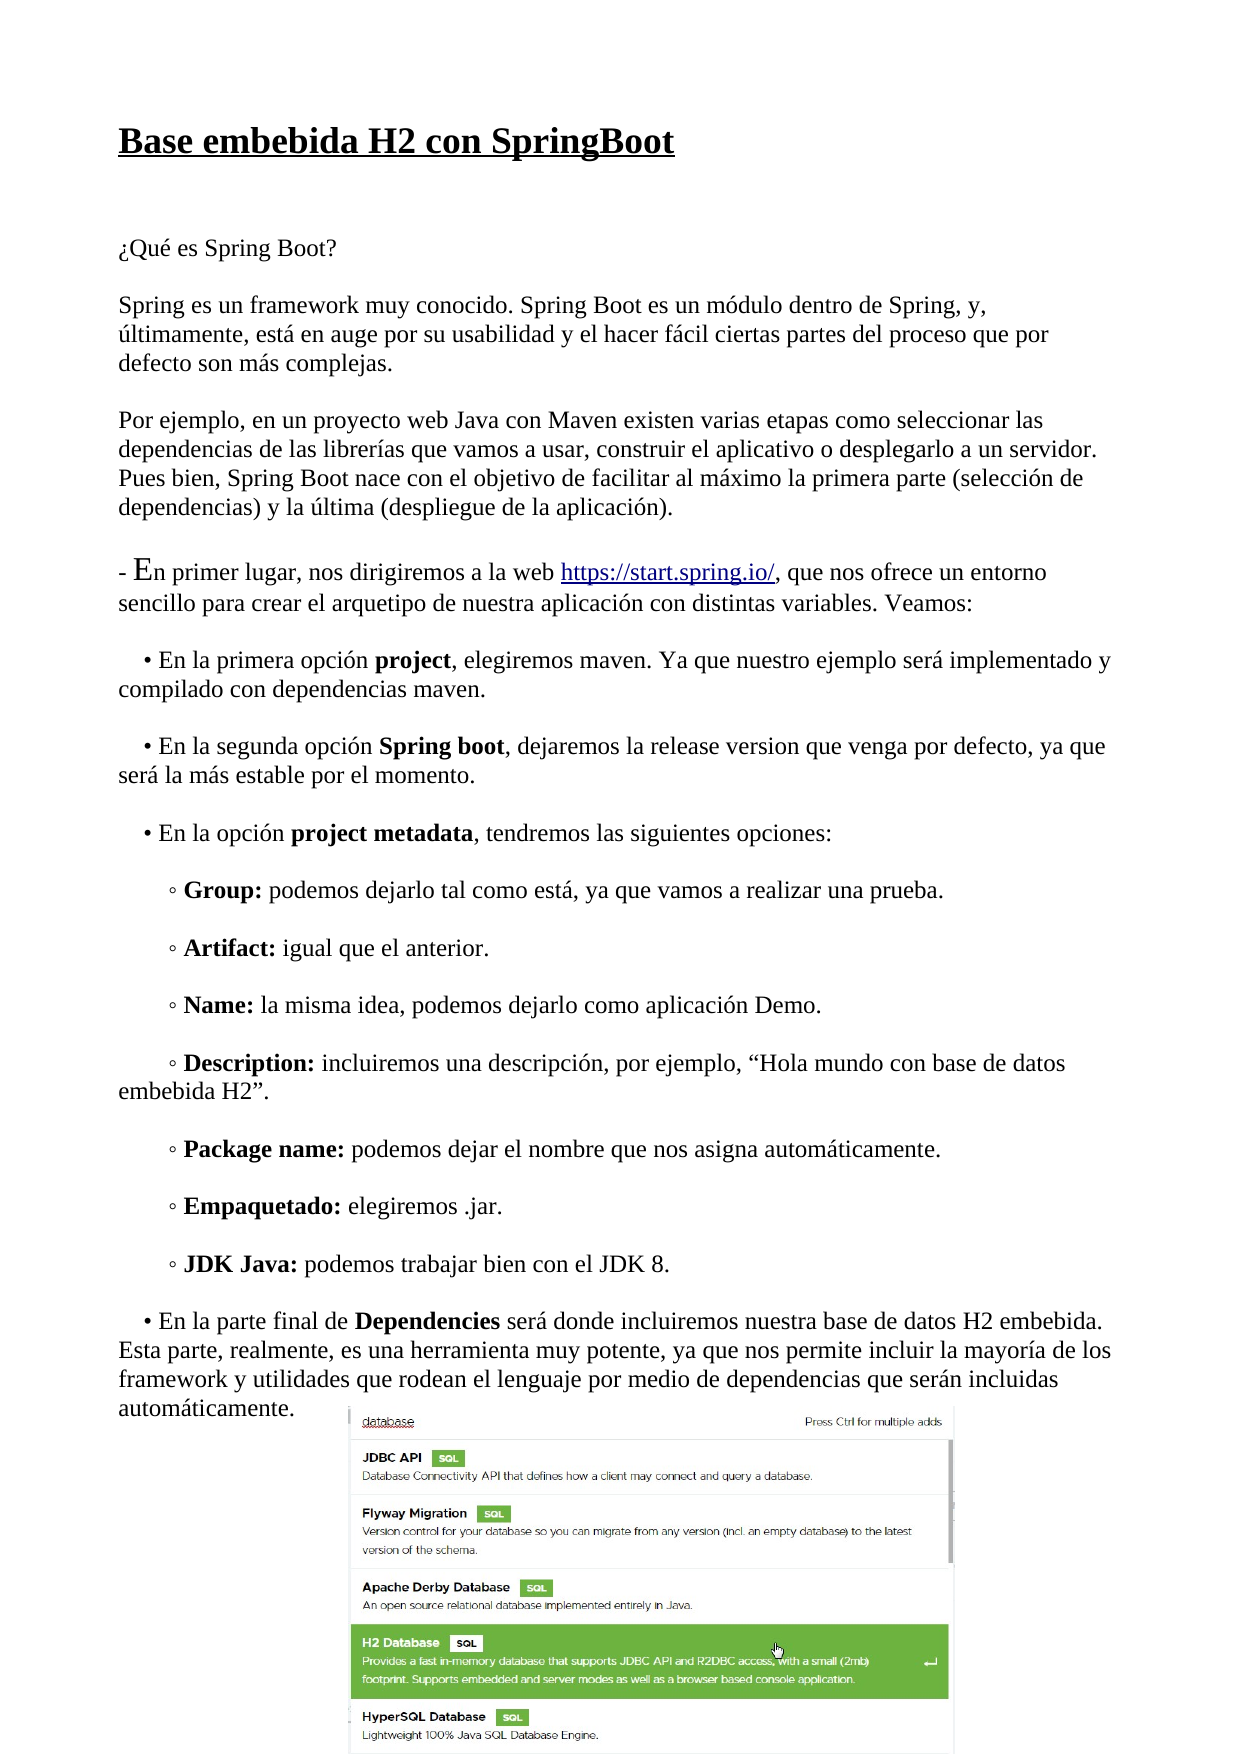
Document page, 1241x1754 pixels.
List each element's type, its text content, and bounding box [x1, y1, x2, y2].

text Base embebida H2 con SpringBoot [118, 118, 1122, 161]
text ◦ Artifact: igual que el anterior. [118, 933, 1122, 961]
text • En la segunda opción Spring boot, dejaremos la release version que venga por defecto, ya que será la más estable por el momento. [118, 731, 1122, 789]
text - En primer lugar, nos dirigiremos a la web https://start.spring.io/, que nos ofrece un entorno sencillo para crear el arquetipo de nuestra aplicación con distintas variables. Veamos: [118, 549, 1122, 616]
text ◦ Description: incluiremos una descripción, por ejemplo, “Hola mundo con base de datos embebida H2”. [118, 1048, 1122, 1105]
text ◦ Name: la misma idea, podemos dejarlo como aplicación Demo. [118, 990, 1122, 1019]
text • En la primera opción project, elegiremos maven. Ya que nuestro ejemplo será implementado y compilado con dependencias maven. [118, 645, 1122, 703]
text • En la opción project metadata, tendremos las siguientes opciones: [118, 818, 1122, 846]
text ◦ Empaquetado: elegiremos .jar. [118, 1191, 1122, 1220]
text Por ejemplo, en un proyecto web Java con Maven existen varias etapas como seleccionar las dependencias de las librerías que vamos a usar, construir el aplicativo o desplegarlo a un servidor. Pues bien, Spring Boot nace con el objetivo de facilitar al máximo la primera parte (selección de dependencias) y la última (despliegue de la aplicación). [118, 406, 1122, 521]
picture [348, 1406, 955, 1754]
text ◦ Package name: podemos dejar el nombre que nos asigna automáticamente. [118, 1134, 1122, 1163]
text ◦ JDK Java: podemos trabajar bien con el JDK 8. [118, 1249, 1122, 1278]
text ◦ Group: podemos dejarlo tal como está, ya que vamos a realizar una prueba. [118, 875, 1122, 904]
text ¿Qué es Spring Boot? [118, 233, 1122, 262]
text Spring es un framework muy conocido. Spring Boot es un módulo dentro de Spring, y, últimamente, está en auge por su usabilidad y el hacer fácil ciertas partes del proceso que por defecto son más complejas. [118, 291, 1122, 377]
text • En la parte final de Dependencies será donde incluiremos nuestra base de datos H2 embebida. Esta parte, realmente, es una herramienta muy potente, ya que nos permite incluir la mayoría de los framework y utilidades que rodean el lenguaje por medio de dependencias que serán incluidas automáticamente. [118, 1306, 1122, 1421]
